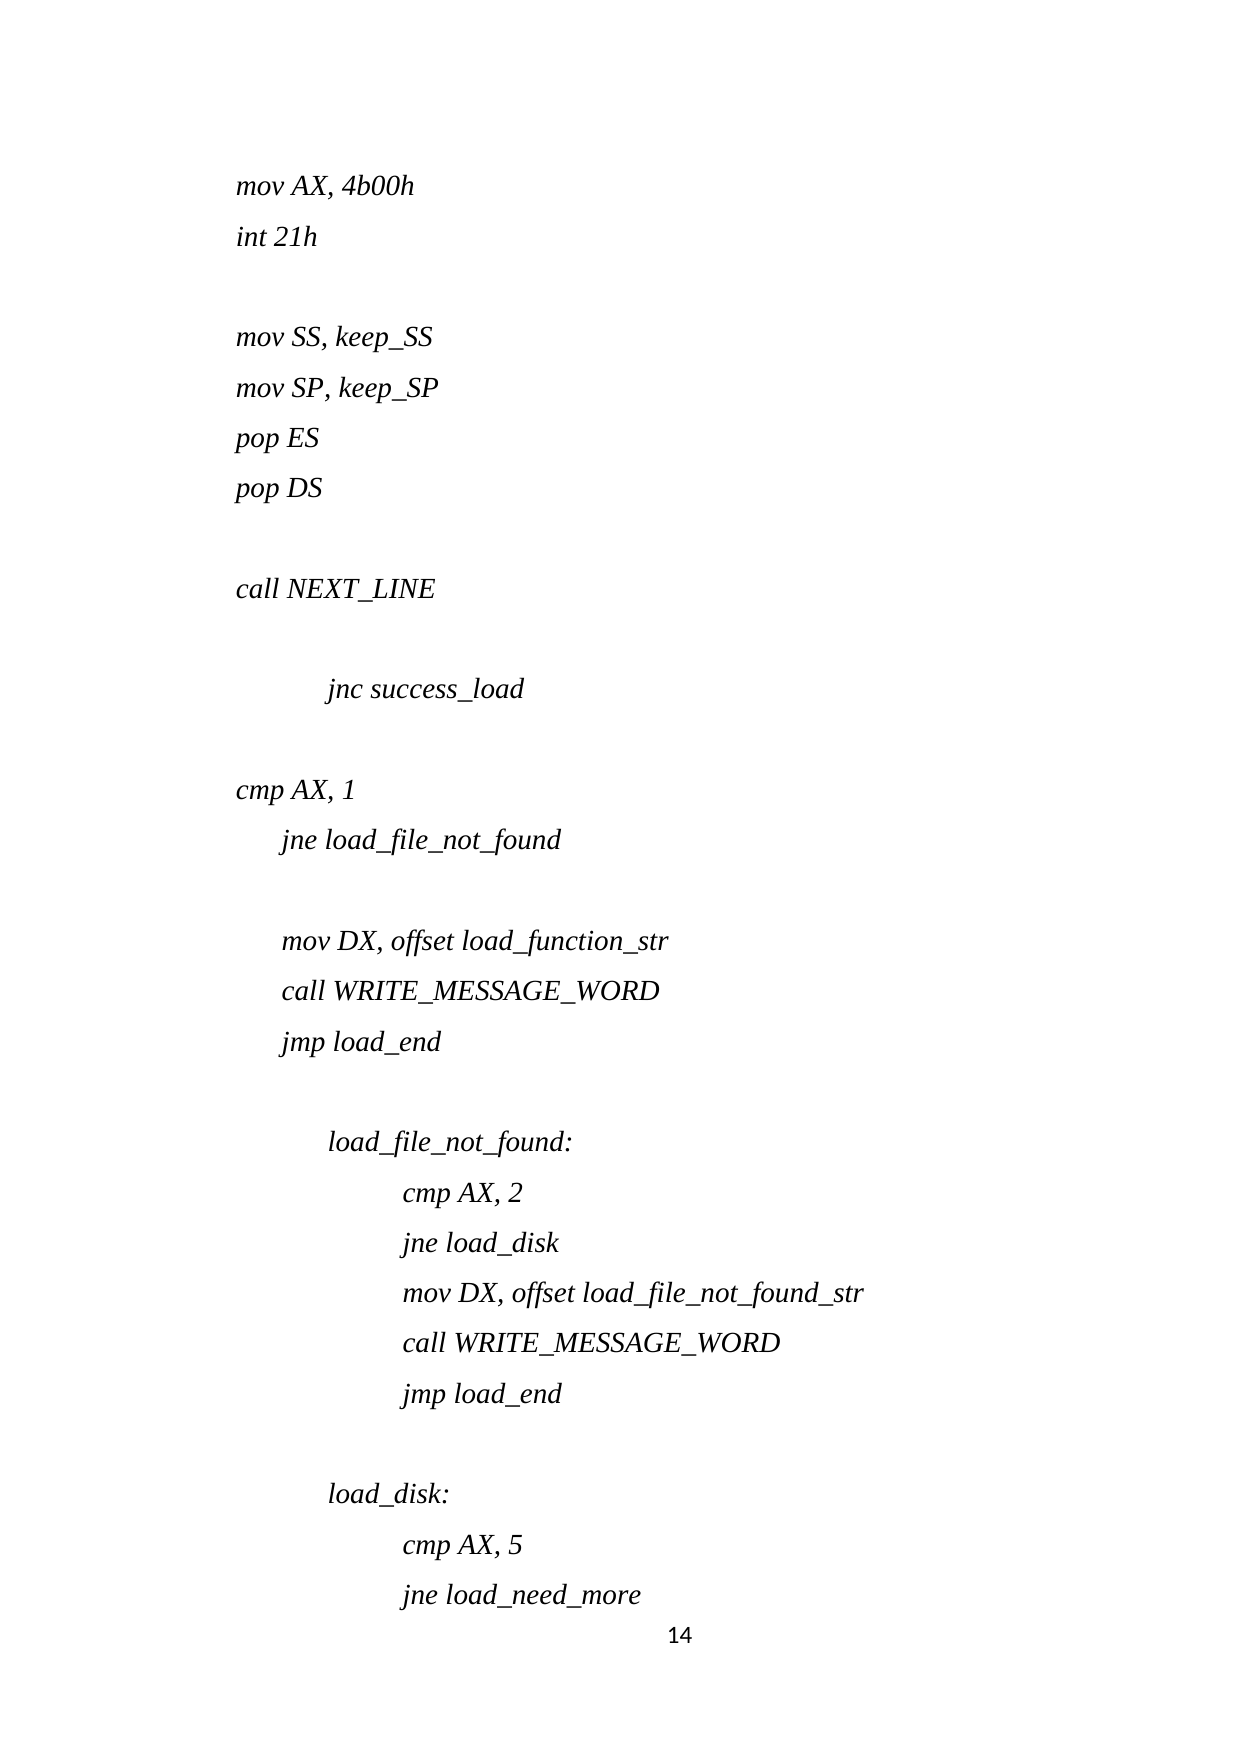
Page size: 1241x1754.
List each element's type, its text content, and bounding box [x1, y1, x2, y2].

text call NEXT_LINE [177, 571, 1181, 604]
text cmp AX, 2 [177, 1175, 1181, 1208]
text load_file_not_found: [177, 1124, 1181, 1158]
text int 21h [177, 219, 1181, 252]
text mov DX, offset load_function_str [177, 923, 1181, 957]
text load_disk: [177, 1477, 1181, 1510]
text call WRITE_MESSAGE_WORD [177, 973, 1181, 1007]
text call WRITE_MESSAGE_WORD [177, 1326, 1181, 1359]
text jne load_disk [177, 1225, 1181, 1258]
text mov DX, offset load_file_not_found_str [177, 1275, 1181, 1309]
text jne load_need_more [177, 1577, 1181, 1611]
text jmp load_end [177, 1376, 1181, 1409]
text jnc success_load [177, 672, 1181, 705]
text cmp AX, 5 [177, 1527, 1181, 1560]
text pop DS [177, 470, 1181, 504]
text mov AX, 4b00h [177, 168, 1181, 202]
text pop ES [177, 420, 1181, 453]
text mov SS, keep_SS [177, 319, 1181, 353]
text jne load_file_not_found [177, 822, 1181, 856]
text jmp load_end [177, 1024, 1181, 1057]
text cmp AX, 1 [177, 772, 1181, 806]
text mov SP, keep_SP [177, 370, 1181, 403]
